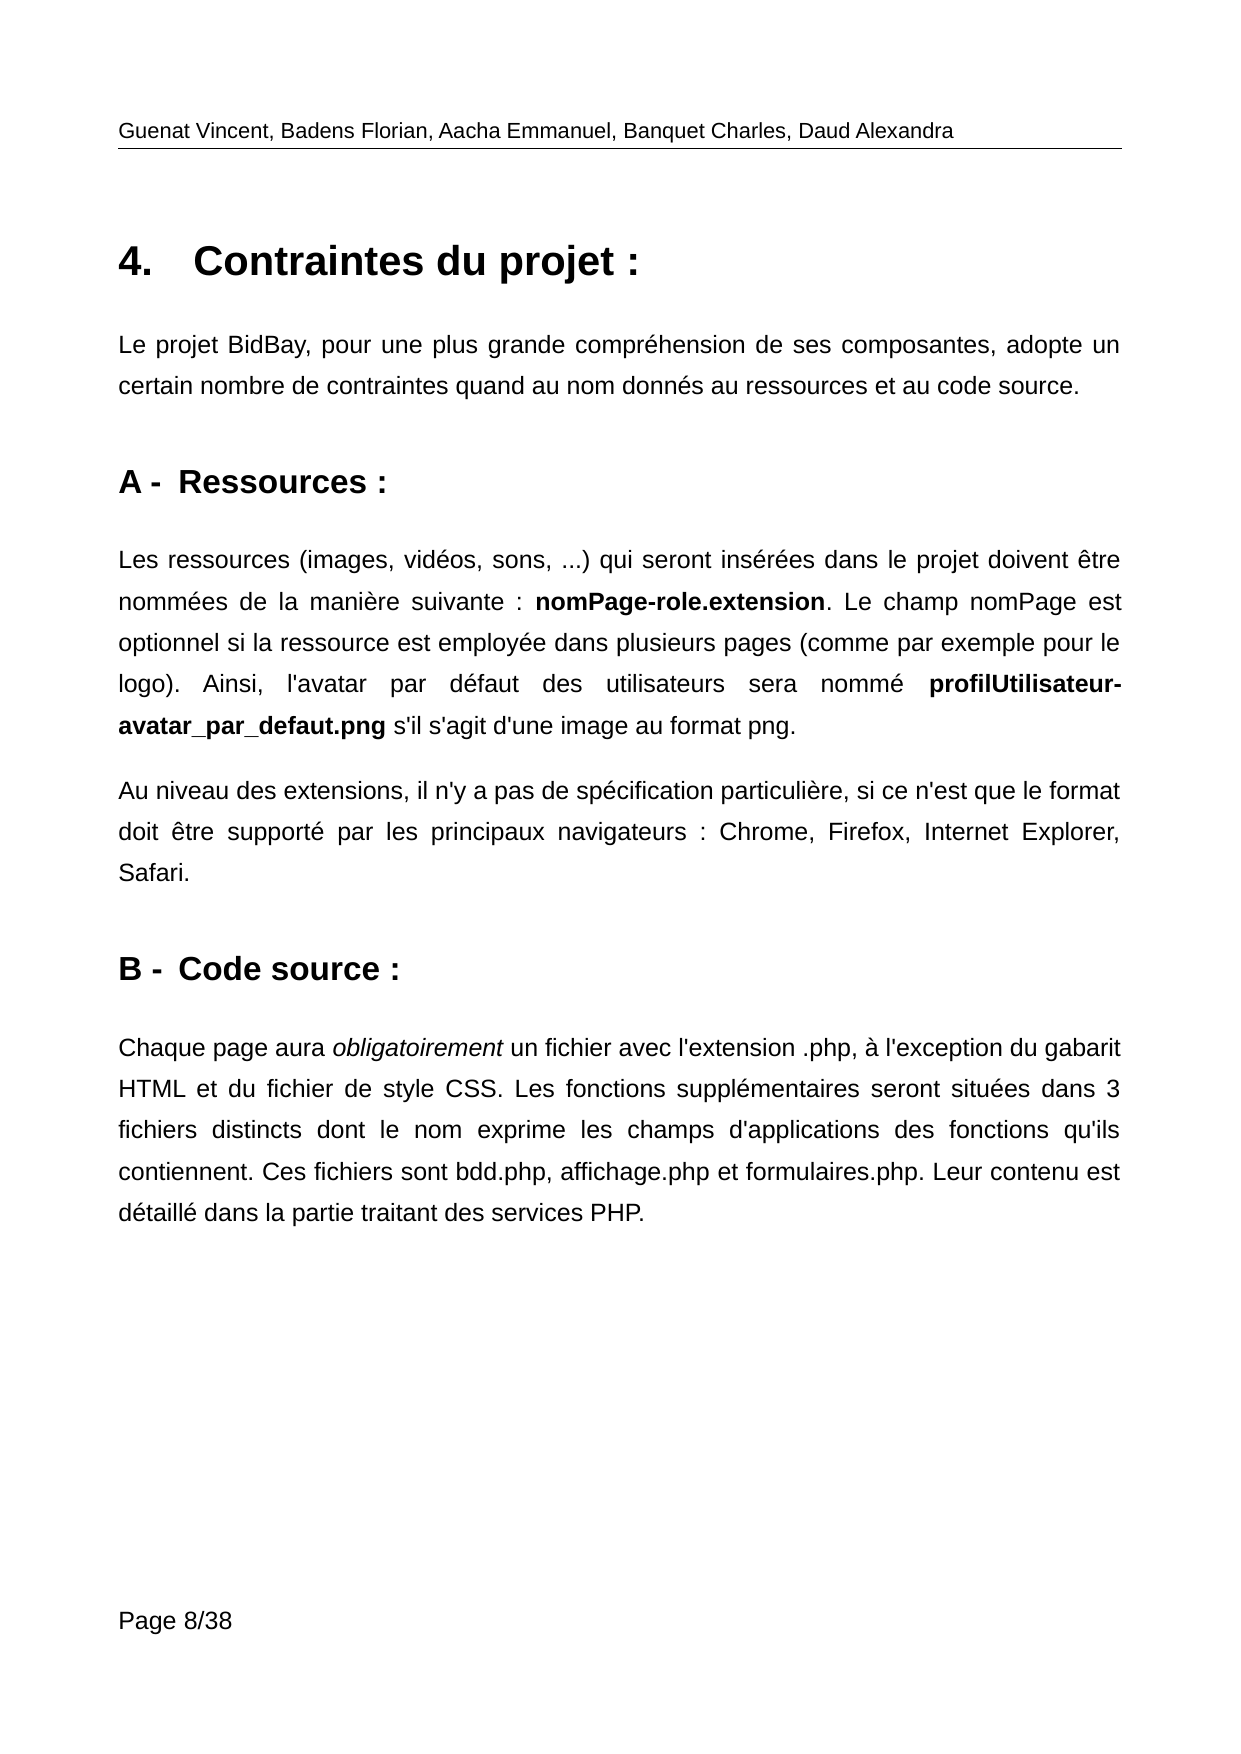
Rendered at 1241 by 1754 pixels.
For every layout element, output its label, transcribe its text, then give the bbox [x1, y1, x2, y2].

subtitle Code source : [118, 949, 1122, 988]
text Le projet BidBay, pour une plus grande compréhension de ses composantes, adopte un certain nombre de contraintes quand au nom donnés au ressources et au code source. [118, 320, 1122, 403]
subtitle Contraintes du projet : [118, 236, 1122, 284]
text Au niveau des extensions, il n'y a pas de spécification particulière, si ce n'est que le format doit être supporté par les principaux navigateurs : Chrome, Firefox, Internet Explorer, Safari. [118, 766, 1122, 890]
subtitle Ressources : [118, 462, 1122, 500]
text Chaque page aura obligatoirement un fichier avec l'extension .php, à l'exception du gabarit HTML et du fichier de style CSS. Les fonctions supplémentaires seront situées dans 3 fichiers distincts dont le nom exprime les champs d'applications des fonctions qu'ils contiennent. Ces fichiers sont bdd.php, affichage.php et formulaires.php. Leur contenu est détaillé dans la partie traitant des services PHP. [118, 1023, 1122, 1230]
text Les ressources (images, vidéos, sons, ...) qui seront insérées dans le projet doivent être nommées de la manière suivante : nomPage-role.extension. Le champ nomPage est optionnel si la ressource est employée dans plusieurs pages (comme par exemple pour le logo). Ainsi, l'avatar par défaut des utilisateurs sera nommé profilUtilisateur-avatar_par_defaut.png s'il s'agit d'une image au format png. [118, 536, 1122, 742]
